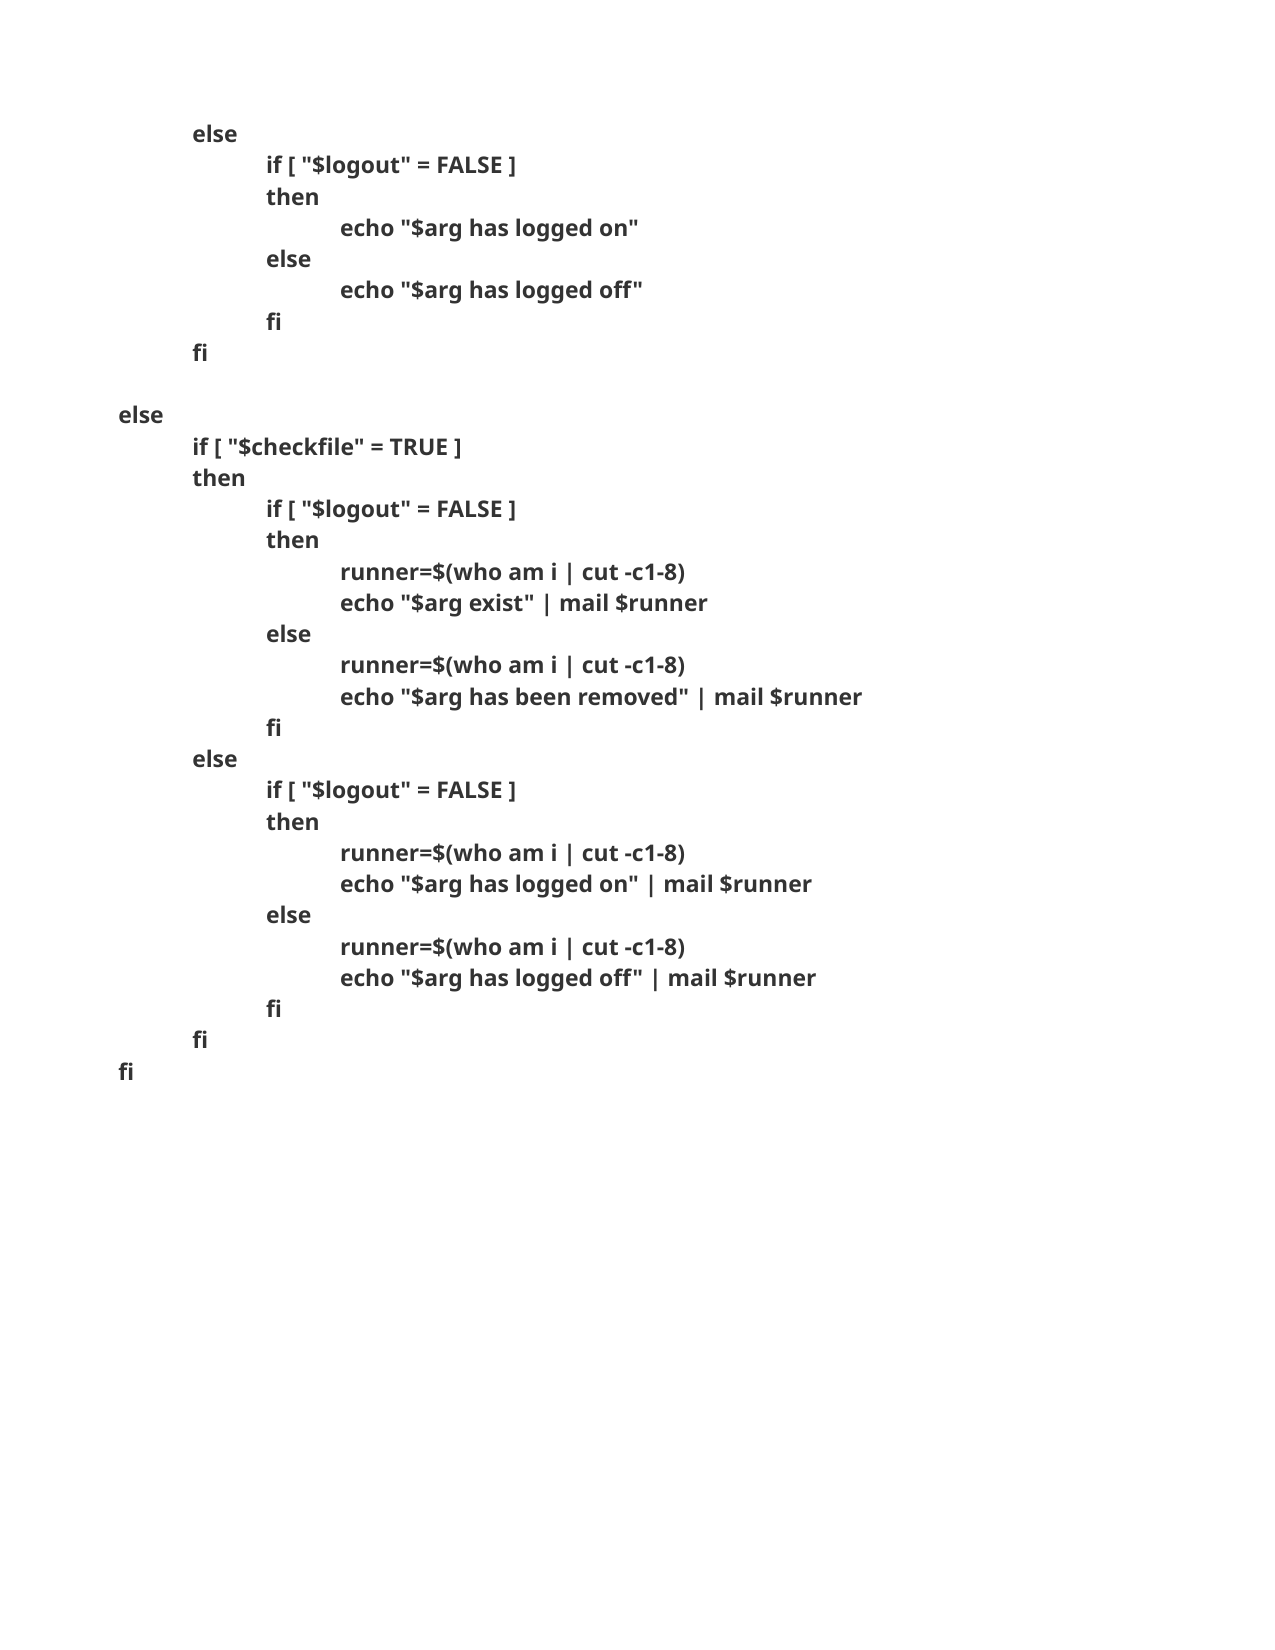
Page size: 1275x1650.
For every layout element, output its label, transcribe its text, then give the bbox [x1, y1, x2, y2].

text fi [118, 337, 1157, 368]
text then [118, 462, 1157, 493]
text else [118, 399, 1157, 431]
text fi [118, 993, 1157, 1024]
text else [118, 899, 1157, 931]
text then [118, 806, 1157, 837]
text echo "$arg has logged on" | mail $runner [118, 868, 1157, 899]
text fi [118, 1024, 1157, 1056]
text else [118, 118, 1157, 149]
text then [118, 181, 1157, 212]
text echo "$arg has logged off" | mail $runner [118, 962, 1157, 993]
text runner=$(who am i | cut -c1-8) [118, 649, 1157, 681]
text else [118, 618, 1157, 649]
text if [ "$checkfile" = TRUE ] [118, 431, 1157, 462]
text echo "$arg has been removed" | mail $runner [118, 681, 1157, 712]
text echo "$arg has logged off" [118, 274, 1157, 306]
text if [ "$logout" = FALSE ] [118, 493, 1157, 524]
text if [ "$logout" = FALSE ] [118, 149, 1157, 181]
text runner=$(who am i | cut -c1-8) [118, 556, 1157, 587]
text echo "$arg exist" | mail $runner [118, 587, 1157, 618]
text runner=$(who am i | cut -c1-8) [118, 931, 1157, 962]
text fi [118, 712, 1157, 743]
text else [118, 743, 1157, 774]
text runner=$(who am i | cut -c1-8) [118, 837, 1157, 868]
text echo "$arg has logged on" [118, 212, 1157, 243]
text then [118, 524, 1157, 556]
text else [118, 243, 1157, 274]
text fi [118, 1056, 1157, 1087]
text if [ "$logout" = FALSE ] [118, 774, 1157, 806]
text fi [118, 306, 1157, 337]
